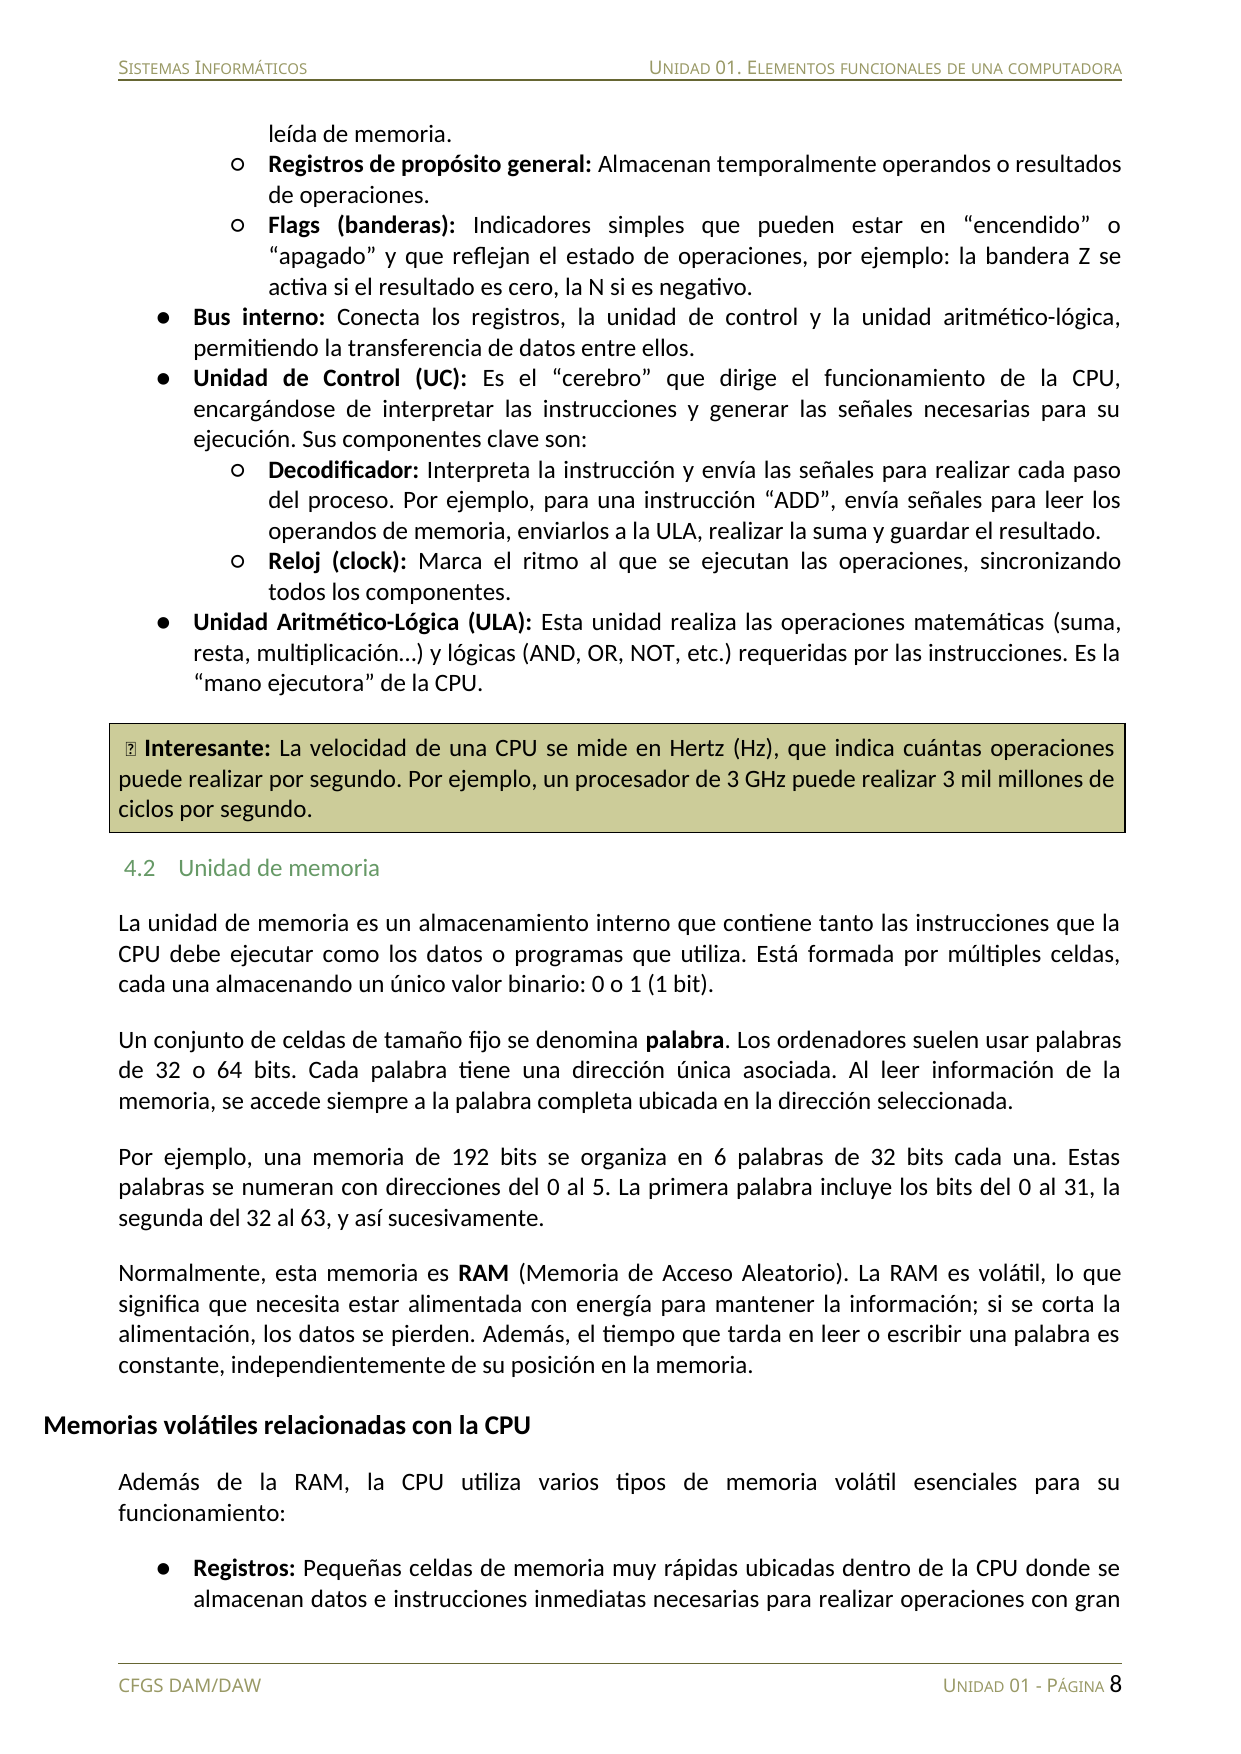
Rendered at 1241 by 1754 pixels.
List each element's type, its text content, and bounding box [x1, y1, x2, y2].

text Además de la RAM, la CPU utiliza varios tipos de memoria volátil esenciales para su funcionamiento: [118, 1467, 1122, 1528]
list Decodificador: Interpreta la instrucción y envía las señales para realizar cada paso del proceso. Por ejemplo, para una instrucción “ADD”, envía señales para leer los operandos de memoria, enviarlos a la ULA, realizar la suma y guardar el resultado. [231, 454, 1122, 545]
text Normalmente, esta memoria es RAM (Memoria de Acceso Aleatorio). La RAM es volátil, lo que significa que necesita estar alimentada con energía para mantener la información; si se corta la alimentación, los datos se pierden. Además, el tiempo que tarda en leer o escribir una palabra es constante, independientemente de su posición en la memoria. [118, 1257, 1122, 1379]
text La unidad de memoria es un almacenamiento interno que contiene tanto las instrucciones que la CPU debe ejecutar como los datos o programas que utiliza. Está formada por múltiples celdas, cada una almacenando un único valor binario: 0 o 1 (1 bit). [118, 908, 1122, 999]
text Por ejemplo, una memoria de 192 bits se organiza en 6 palabras de 32 bits cada una. Estas palabras se numeran con direcciones del 0 al 5. La primera palabra incluye los bits del 0 al 31, la segunda del 32 al 63, y así sucesivamente. [118, 1141, 1122, 1232]
subtitle Memorias volátiles relacionadas con la CPU [43, 1408, 1122, 1442]
subtitle Unidad de memoria [118, 852, 1122, 883]
list Flags (banderas): Indicadores simples que pueden estar en “encendido” o “apagado” y que reflejan el estado de operaciones, por ejemplo: la bandera Z se activa si el resultado es cero, la N si es negativo. [231, 209, 1122, 301]
list Registros: Pequeñas celdas de memoria muy rápidas ubicadas dentro de la CPU donde se almacenan datos e instrucciones inmediatas necesarias para realizar operaciones con gran [156, 1553, 1122, 1614]
list Unidad de Control (UC): Es el “cerebro” que dirige el funcionamiento de la CPU, encargándose de interpretar las instrucciones y generar las señales necesarias para su ejecución. Sus componentes clave son: [156, 362, 1122, 454]
list Reloj (clock): Marca el ritmo al que se ejecutan las operaciones, sincronizando todos los componentes. [231, 545, 1122, 606]
text 💬 Interesante: La velocidad de una CPU se mide en Hertz (Hz), que indica cuántas operaciones puede realizar por segundo. Por ejemplo, un procesador de 3 GHz puede realizar 3 mil millones de ciclos por segundo. [110, 724, 1124, 832]
list leída de memoria. [231, 118, 1122, 148]
list Unidad Aritmético-Lógica (ULA): Esta unidad realiza las operaciones matemáticas (suma, resta, multiplicación…) y lógicas (AND, OR, NOT, etc.) requeridas por las instrucciones. Es la “mano ejecutora” de la CPU. [156, 606, 1122, 698]
list Bus interno: Conecta los registros, la unidad de control y la unidad aritmético-lógica, permitiendo la transferencia de datos entre ellos. [156, 301, 1122, 362]
text Un conjunto de celdas de tamaño fijo se denomina palabra. Los ordenadores suelen usar palabras de 32 o 64 bits. Cada palabra tiene una dirección única asociada. Al leer información de la memoria, se accede siempre a la palabra completa ubicada en la dirección seleccionada. [118, 1024, 1122, 1116]
list Registros de propósito general: Almacenan temporalmente operandos o resultados de operaciones. [231, 148, 1122, 209]
